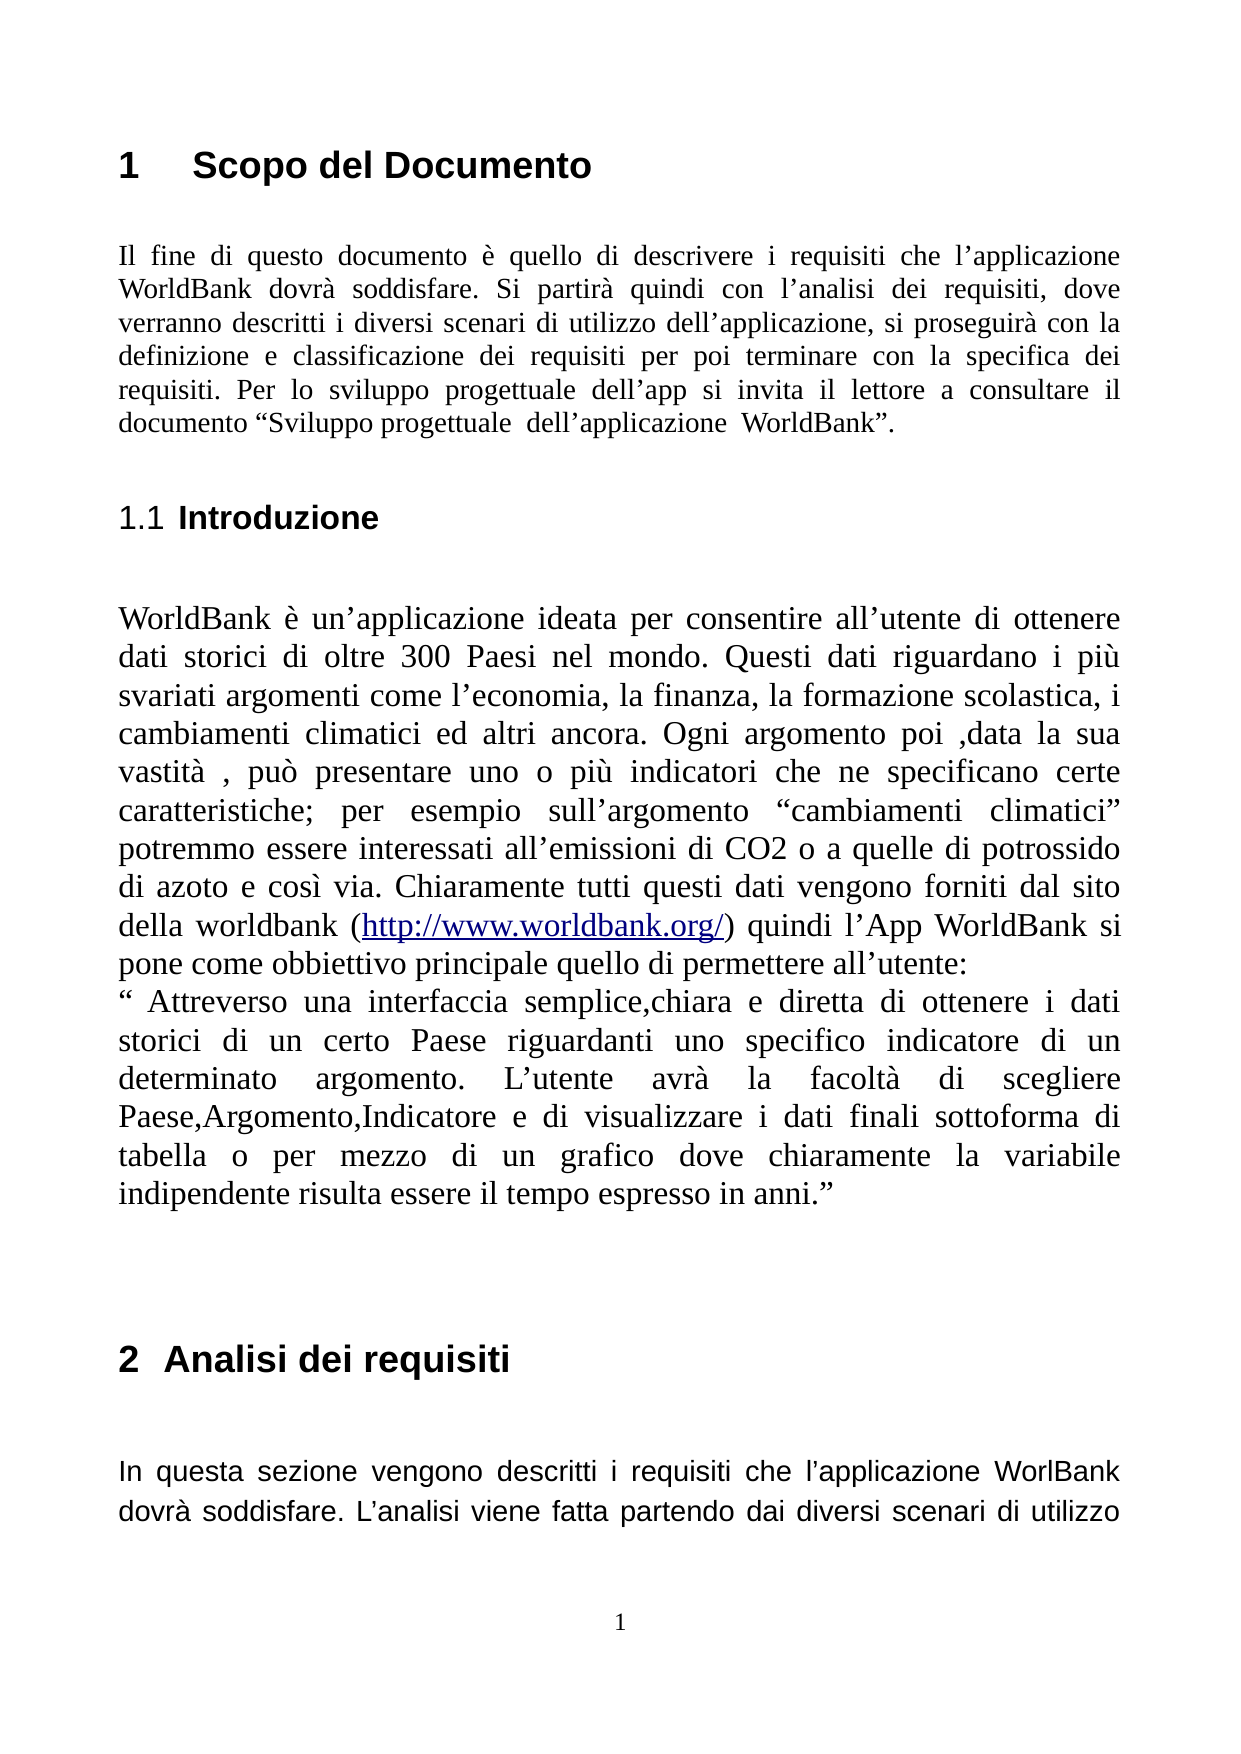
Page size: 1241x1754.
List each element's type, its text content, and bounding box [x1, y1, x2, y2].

text “ Attreverso una interfaccia semplice,chiara e diretta di ottenere i dati storici di un certo Paese riguardanti uno specifico indicatore di un determinato argomento. L’utente avrà la facoltà di scegliere Paese,Argomento,Indicatore e di visualizzare i dati finali sottoforma di tabella o per mezzo di un grafico dove chiaramente la variabile indipendente risulta essere il tempo espresso in anni.” [118, 982, 1122, 1212]
text WorldBank è un’applicazione ideata per consentire all’utente di ottenere dati storici di oltre 300 Paesi nel mondo. Questi dati riguardano i più svariati argomenti come l’economia, la finanza, la formazione scolastica, i cambiamenti climatici ed altri ancora. Ogni argomento poi ,data la sua vastità , può presentare uno o più indicatori che ne specificano certe caratteristiche; per esempio sull’argomento “cambiamenti climatici” potremmo essere interessati all’emissioni di CO2 o a quelle di potrossido di azoto e così via. Chiaramente tutti questi dati vengono forniti dal sito della worldbank (http://www.worldbank.org/) quindi l’App WorldBank si pone come obbiettivo principale quello di permettere all’utente: [118, 598, 1122, 982]
text Il fine di questo documento è quello di descrivere i requisiti che l’applicazione WorldBank dovrà soddisfare. Si partirà quindi con l’analisi dei requisiti, dove verranno descritti i diversi scenari di utilizzo dell’applicazione, si proseguirà con la definizione e classificazione dei requisiti per poi terminare con la specifica dei requisiti. Per lo sviluppo progettuale dell’app si invita il lettore a consultare il documento “Sviluppo progettuale dell’applicazione WorldBank”. [118, 238, 1122, 439]
subtitle 1 Scopo del Documento [118, 143, 1122, 187]
text In questa sezione vengono descritti i requisiti che l’applicazione WorlBank dovrà soddisfare. L’analisi viene fatta partendo dai diversi scenari di utilizzo [118, 1454, 1122, 1528]
subtitle Analisi dei requisiti [118, 1337, 1122, 1381]
subtitle Introduzione [118, 498, 1122, 537]
